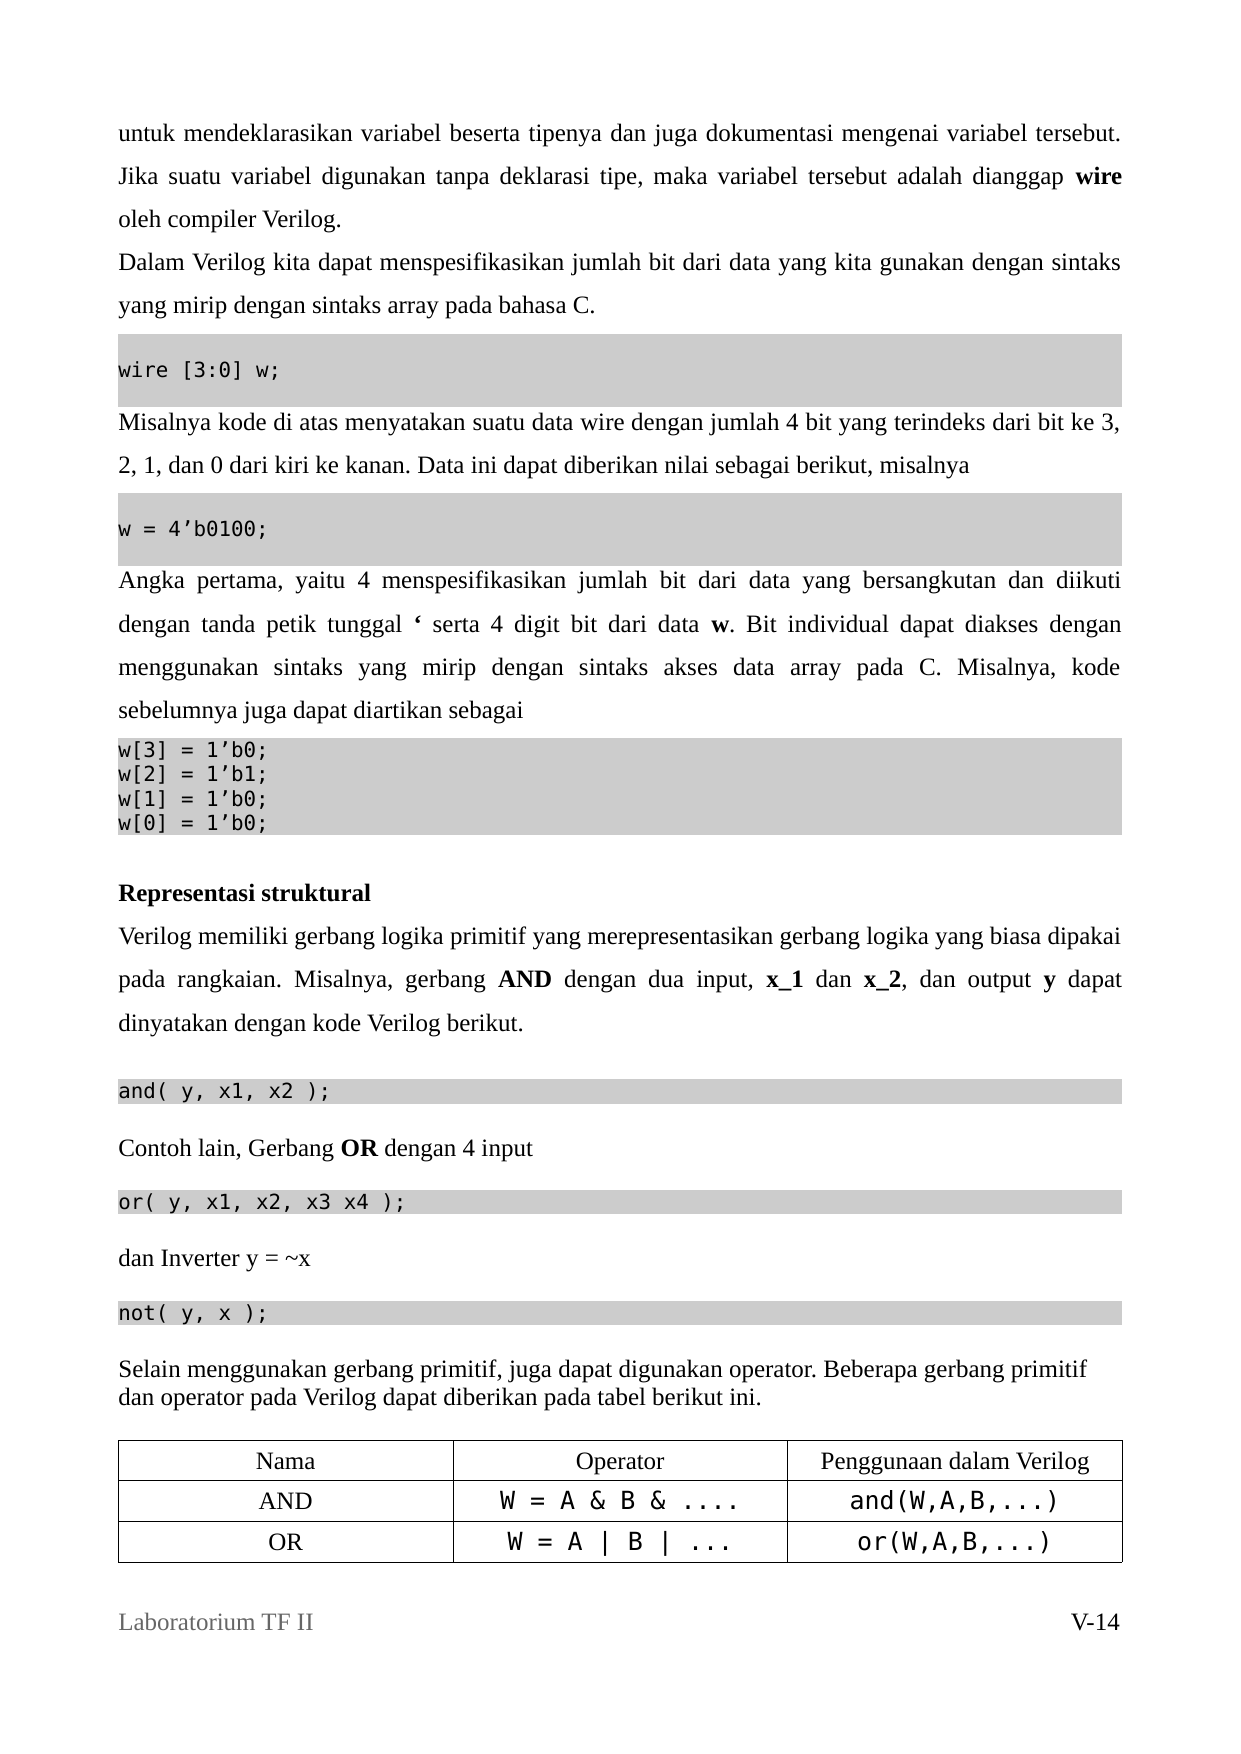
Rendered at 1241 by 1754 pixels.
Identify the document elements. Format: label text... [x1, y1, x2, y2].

text Misalnya kode di atas menyatakan suatu data wire dengan jumlah 4 bit yang terindeks dari bit ke 3, 2, 1, dan 0 dari kiri ke kanan. Data ini dapat diberikan nilai sebagai berikut, misalnya [118, 407, 1122, 478]
table_cell or(W,A,B,...) [788, 1522, 1122, 1562]
table_cell and(W,A,B,...) [788, 1481, 1122, 1521]
table_cell W = A & B & .... [454, 1481, 787, 1521]
text wire [3:0] w; [118, 358, 1122, 382]
table_cell OR [119, 1522, 453, 1562]
table_cell AND [119, 1481, 453, 1521]
table_header Operator [454, 1441, 787, 1480]
text Representasi struktural [118, 878, 1122, 907]
text w[0] = 1’b0; [118, 811, 1122, 835]
text w = 4’b0100; [118, 517, 1122, 541]
text or( y, x1, x2, x3 x4 ); [118, 1190, 1122, 1214]
text and( y, x1, x2 ); [118, 1079, 1122, 1104]
text Angka pertama, yaitu 4 menspesifikasikan jumlah bit dari data yang bersangkutan dan diikuti dengan tanda petik tunggal ‘ serta 4 digit bit dari data w. Bit individual dapat diakses dengan menggunakan sintaks yang mirip dengan sintaks akses data array pada C. Misalnya, kode sebelumnya juga dapat diartikan sebagai [118, 566, 1122, 724]
text w[2] = 1’b1; [118, 762, 1122, 787]
text w[3] = 1’b0; [118, 738, 1122, 762]
table_header Penggunaan dalam Verilog [788, 1441, 1122, 1480]
text w[1] = 1’b0; [118, 787, 1122, 811]
table_cell W = A | B | ... [454, 1522, 787, 1562]
text Dalam Verilog kita dapat menspesifikasikan jumlah bit dari data yang kita gunakan dengan sintaks yang mirip dengan sintaks array pada bahasa C. [118, 247, 1122, 319]
text dan Inverter y = ~x [118, 1243, 1122, 1272]
text Selain menggunakan gerbang primitif, juga dapat digunakan operator. Beberapa gerbang primitif dan operator pada Verilog dapat diberikan pada tabel berikut ini. [118, 1354, 1122, 1411]
text not( y, x ); [118, 1301, 1122, 1325]
text Verilog memiliki gerbang logika primitif yang merepresentasikan gerbang logika yang biasa dipakai pada rangkaian. Misalnya, gerbang AND dengan dua input, x_1 dan x_2, dan output y dapat dinyatakan dengan kode Verilog berikut. [118, 921, 1122, 1036]
table_header Nama [119, 1441, 453, 1480]
text Contoh lain, Gerbang OR dengan 4 input [118, 1133, 1122, 1161]
text untuk mendeklarasikan variabel beserta tipenya dan juga dokumentasi mengenai variabel tersebut. Jika suatu variabel digunakan tanpa deklarasi tipe, maka variabel tersebut adalah dianggap wire oleh compiler Verilog. [118, 118, 1122, 233]
